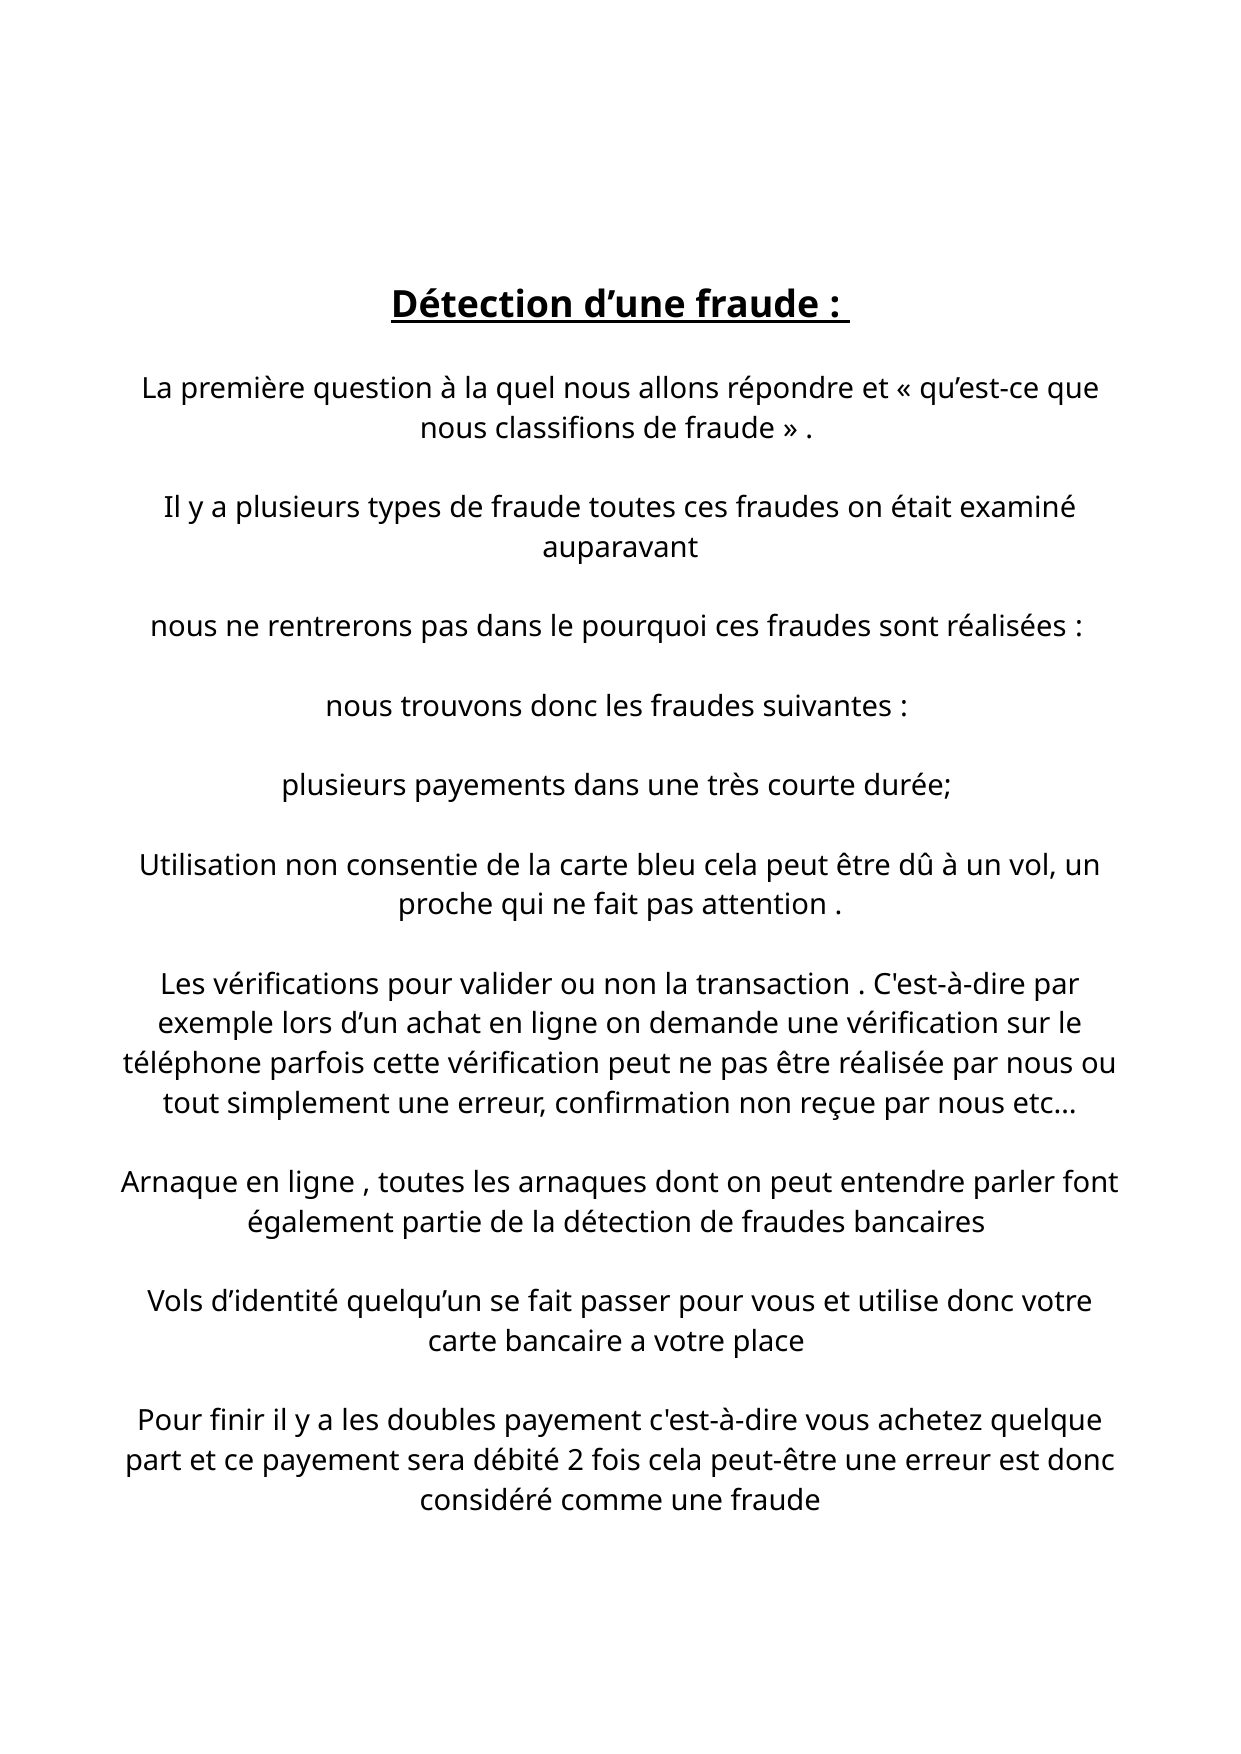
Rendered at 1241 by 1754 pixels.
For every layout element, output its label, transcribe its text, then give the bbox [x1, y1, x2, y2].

text Pour finir il y a les doubles payement c'est-à-dire vous achetez quelque part et ce payement sera débité 2 fois cela peut-être une erreur est donc considéré comme une fraude [118, 1399, 1122, 1518]
text plusieurs payements dans une très courte durée; [118, 764, 1122, 804]
text Utilisation non consentie de la carte bleu cela peut être dû à un vol, un proche qui ne fait pas attention . [118, 844, 1122, 923]
text nous trouvons donc les fraudes suivantes : [118, 685, 1122, 725]
text Il y a plusieurs types de fraude toutes ces fraudes on était examiné auparavant [118, 487, 1122, 566]
text Détection d’une fraude : [118, 277, 1122, 328]
text Arnaque en ligne , toutes les arnaques dont on peut entendre parler font également partie de la détection de fraudes bancaires [118, 1161, 1122, 1241]
text La première question à la quel nous allons répondre et « qu’est-ce que nous classifions de fraude » . [118, 368, 1122, 447]
text Les vérifications pour valider ou non la transaction . C'est-à-dire par exemple lors d’un achat en ligne on demande une vérification sur le téléphone parfois cette vérification peut ne pas être réalisée par nous ou tout simplement une erreur, confirmation non reçue par nous etc… [118, 963, 1122, 1122]
text Vols d’identité quelqu’un se fait passer pour vous et utilise donc votre carte bancaire a votre place [118, 1280, 1122, 1360]
text nous ne rentrerons pas dans le pourquoi ces fraudes sont réalisées : [118, 606, 1122, 645]
